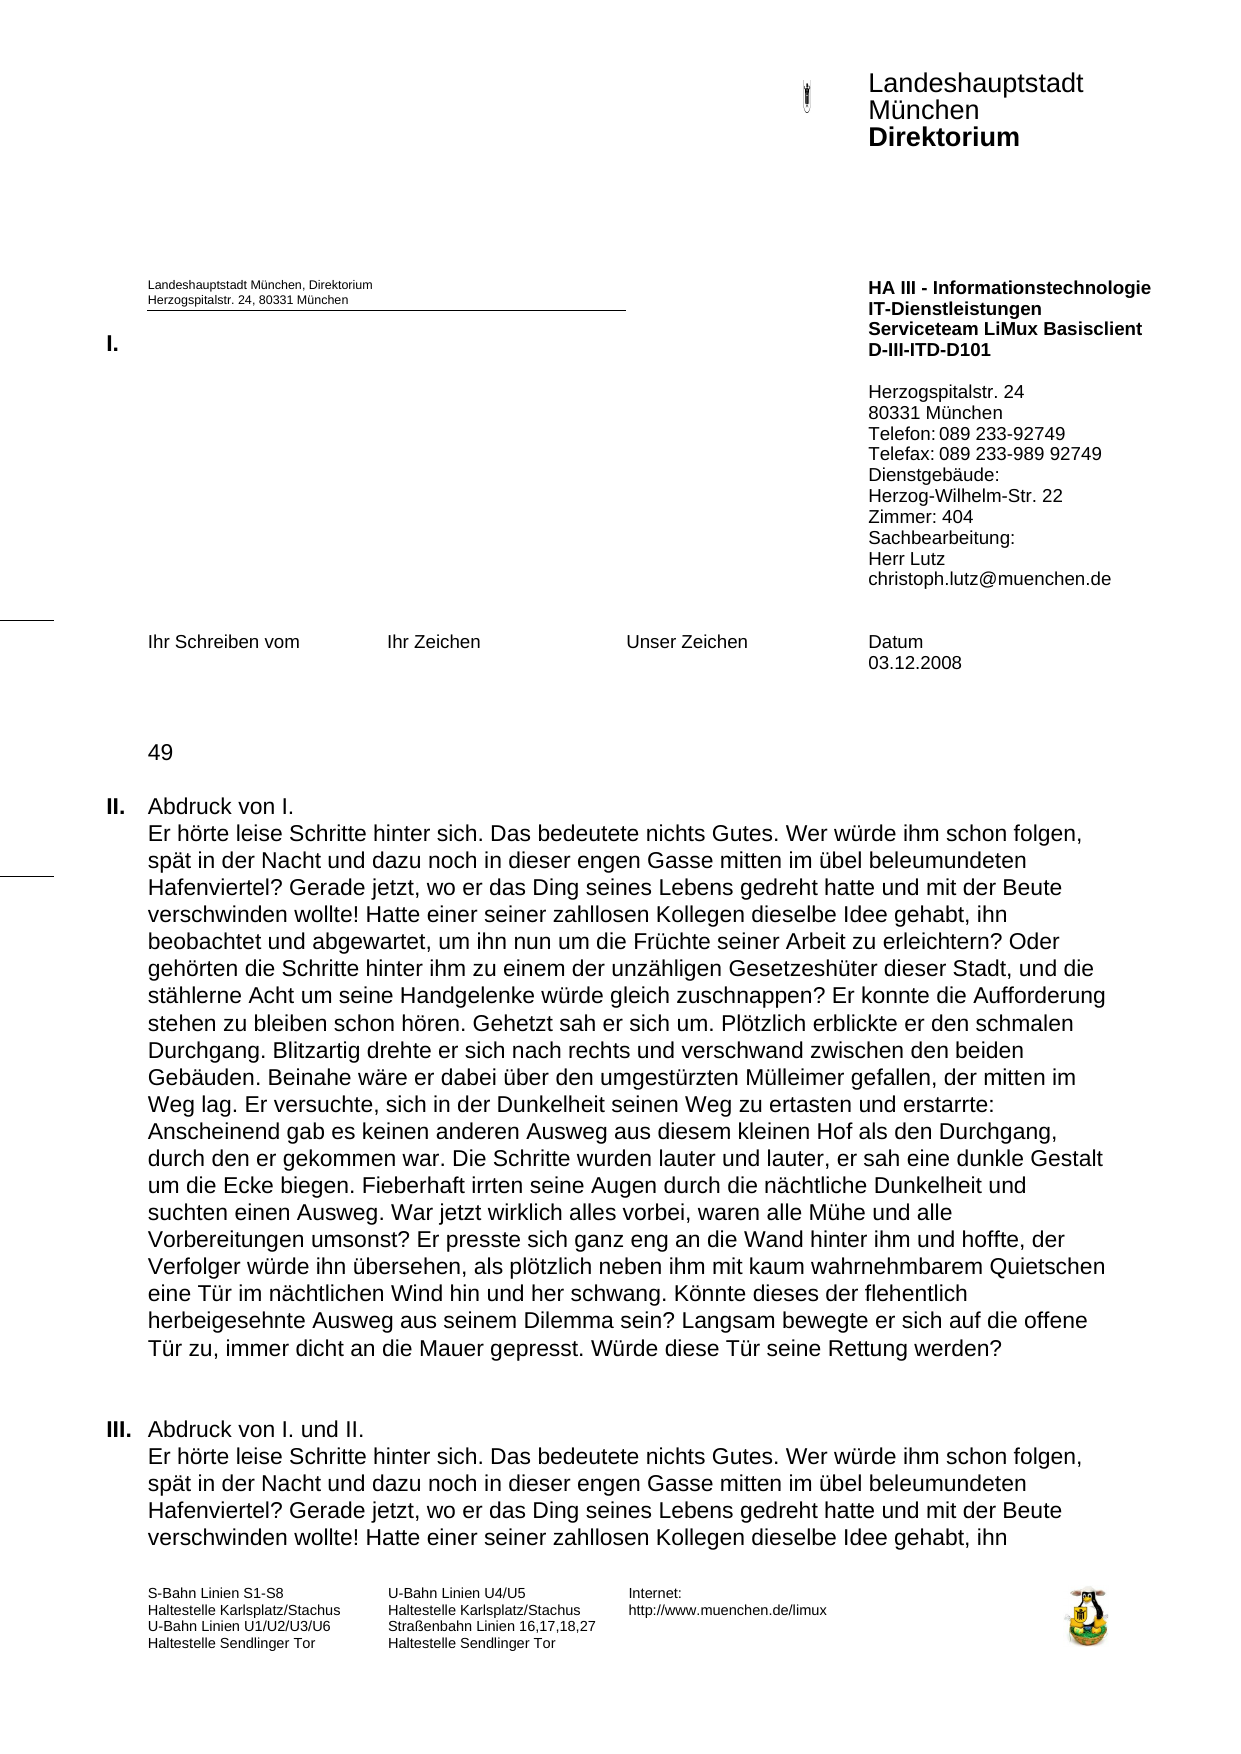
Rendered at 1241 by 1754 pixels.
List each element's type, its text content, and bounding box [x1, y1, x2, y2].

table_header [869, 1551, 1110, 1652]
table_header Internet: http://www.muenchen.de/limux [628, 1551, 869, 1652]
text HA III - Informationstechnologie IT-Dienstleistungen Serviceteam LiMux Basisclient [868, 277, 1199, 340]
text III. Abdruck von I. und II. [106, 1416, 1109, 1443]
text Ihr Schreiben vom [148, 632, 354, 653]
picture [803, 80, 811, 113]
text II. Abdruck von I. [106, 793, 1109, 820]
text 03.12.2008 [868, 653, 1108, 673]
text Er hörte leise Schritte hinter sich. Das bedeutete nichts Gutes. Wer würde ihm schon folgen, spät in der Nacht und dazu noch in dieser engen Gasse mitten im übel beleumundeten Hafenviertel? Gerade jetzt, wo er das Ding seines Lebens gedreht hatte und mit der Beute verschwinden wollte! Hatte einer seiner zahllosen Kollegen dieselbe Idee gehabt, ihn [148, 1443, 1109, 1551]
text Herzogspitalstr. 24 80331 München Telefon: 089 233-92749 Telefax: 089 233-989 92749 Dienstgebäude: Herzog-Wilhelm-Str. 22 Zimmer: 404 Sachbearbeitung: Herr Lutz christoph.lutz@muenchen.de [868, 382, 1199, 590]
text D-III-ITD-D101 [868, 340, 1199, 361]
text München [868, 98, 1199, 125]
picture [1063, 1585, 1109, 1647]
text 49 [148, 738, 1109, 766]
text Landeshauptstadt [868, 71, 1199, 98]
text Er hörte leise Schritte hinter sich. Das bedeutete nichts Gutes. Wer würde ihm schon folgen, spät in der Nacht und dazu noch in dieser engen Gasse mitten im übel beleumundeten Hafenviertel? Gerade jetzt, wo er das Ding seines Lebens gedreht hatte und mit der Beute verschwinden wollte! Hatte einer seiner zahllosen Kollegen dieselbe Idee gehabt, ihn beobachtet und abgewartet, um ihn nun um die Früchte seiner Arbeit zu erleichtern? Oder gehörten die Schritte hinter ihm zu einem der unzähligen Gesetzeshüter dieser Stadt, und die stählerne Acht um seine Handgelenke würde gleich zuschnappen? Er konnte die Aufforderung stehen zu bleiben schon hören. Gehetzt sah er sich um. Plötzlich erblickte er den schmalen Durchgang. Blitzartig drehte er sich nach rechts und verschwand zwischen den beiden Gebäuden. Beinahe wäre er dabei über den umgestürzten Mülleimer gefallen, der mitten im Weg lag. Er versuchte, sich in der Dunkelheit seinen Weg zu ertasten und erstarrte: Anscheinend gab es keinen anderen Ausweg aus diesem kleinen Hof als den Durchgang, durch den er gekommen war. Die Schritte wurden lauter und lauter, er sah eine dunkle Gestalt um die Ecke biegen. Fieberhaft irrten seine Augen durch die nächtliche Dunkelheit und suchten einen Ausweg. War jetzt wirklich alles vorbei, waren alle Mühe und alle Vorbereitungen umsonst? Er presste sich ganz eng an die Wand hinter ihm und hoffte, der Verfolger würde ihn übersehen, als plötzlich neben ihm mit kaum wahrnehmbarem Quietschen eine Tür im nächtlichen Wind hin und her schwang. Könnte dieses der flehentlich herbeigesehnte Ausweg aus seinem Dilemma sein? Langsam bewegte er sich auf die offene Tür zu, immer dicht an die Mauer gepresst. Würde diese Tür seine Rettung werden? [148, 820, 1109, 1361]
table_header S-Bahn Linien S1-S8 Haltestelle Karlsplatz/Stachus U-Bahn Linien U1/U2/U3/U6 Haltestelle Sendlinger Tor [148, 1551, 388, 1652]
text Direktorium [868, 125, 1199, 152]
text Landeshauptstadt München, Direktorium [148, 277, 626, 292]
table_header U-Bahn Linien U4/U5 Haltestelle Karlsplatz/Stachus Straßenbahn Linien 16,17,18,27 Haltestelle Sendlinger Tor [388, 1551, 628, 1652]
text Datum [868, 632, 1108, 653]
text I. [106, 331, 136, 356]
text Unser Zeichen [626, 632, 833, 653]
text Ihr Zeichen [387, 632, 593, 653]
text Herzogspitalstr. 24, 80331 München [148, 292, 626, 307]
